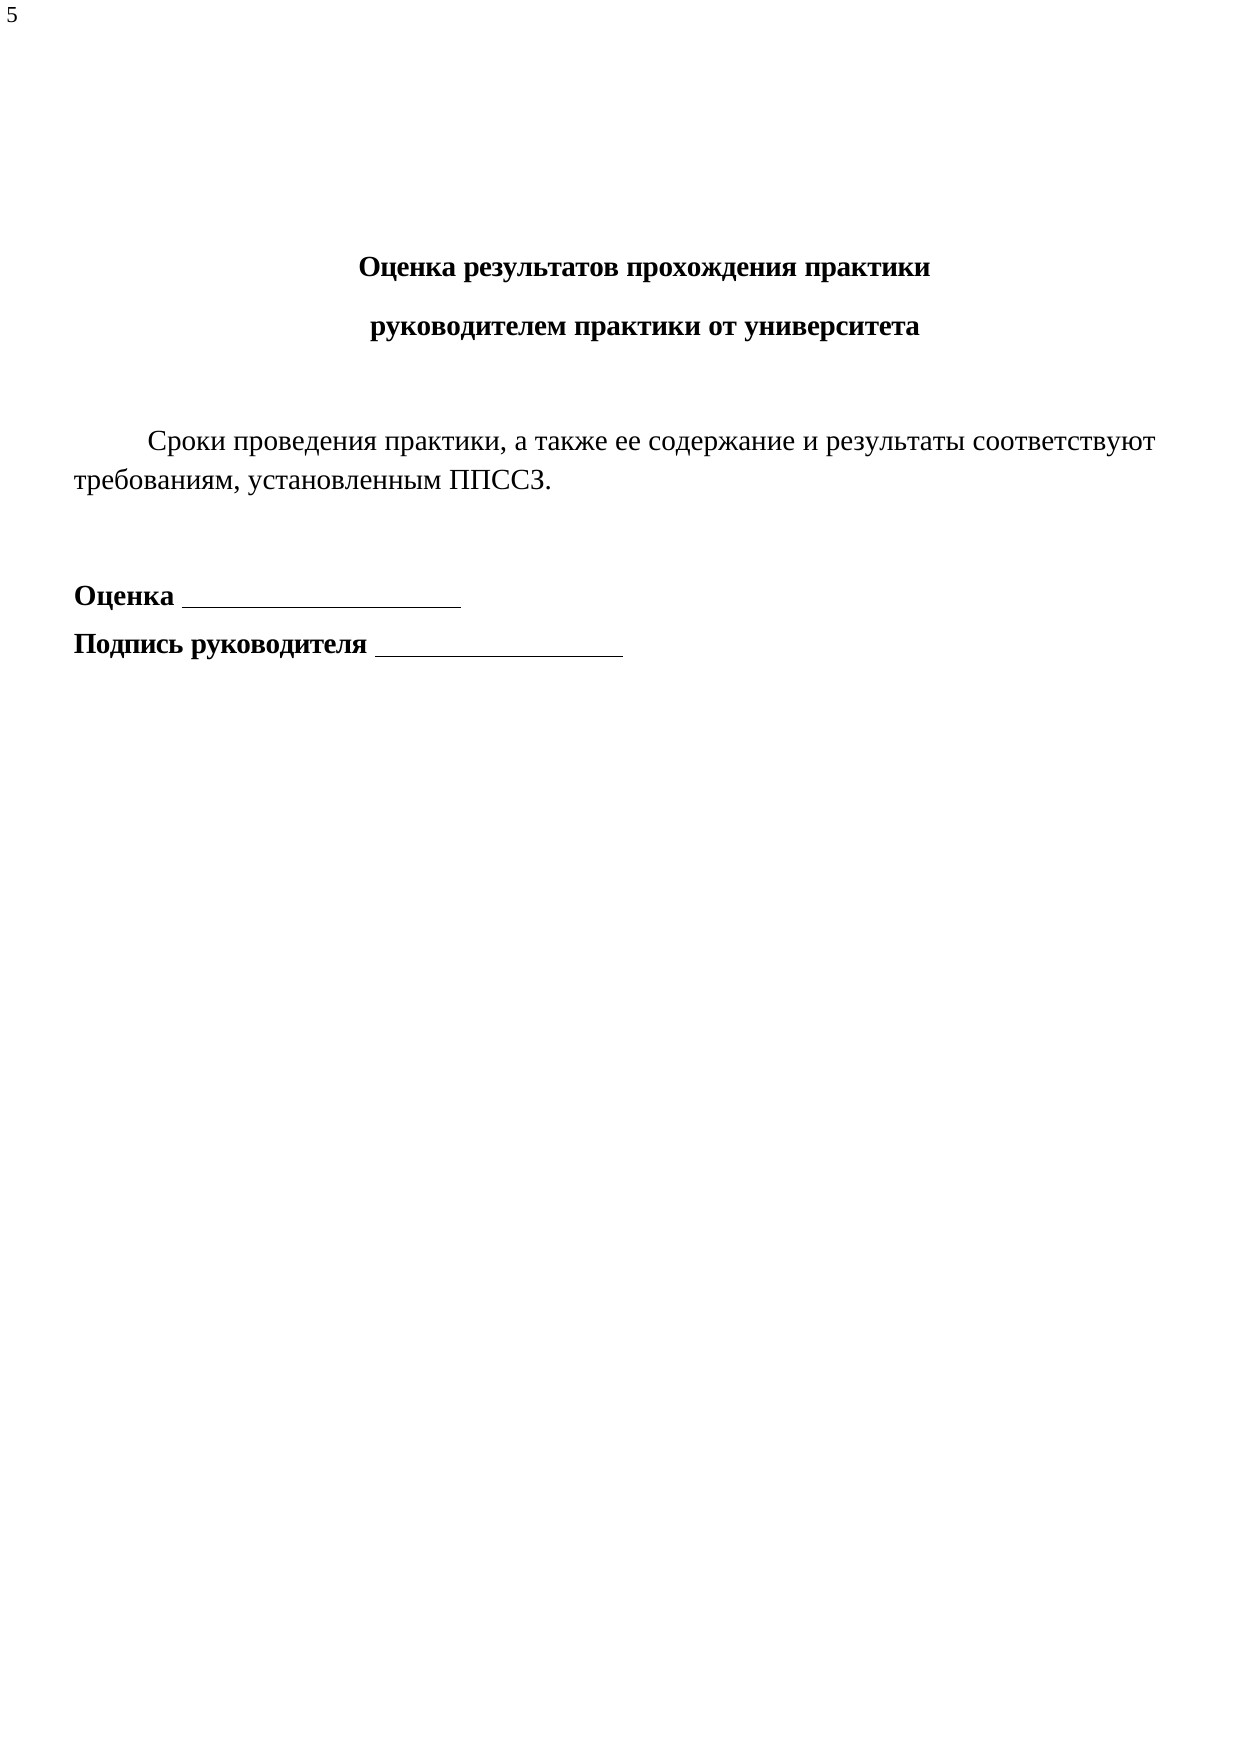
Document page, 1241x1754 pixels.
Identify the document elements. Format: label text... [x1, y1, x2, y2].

text Оценка [74, 578, 1211, 611]
text Сроки проведения практики, а также ее содержание и результаты соответствуют требованиям, установленным ППССЗ. [74, 423, 1211, 495]
subtitle Подпись руководителя [74, 627, 1211, 660]
subtitle Оценка результатов прохождения практики руководителем практики от университета [358, 249, 1119, 342]
